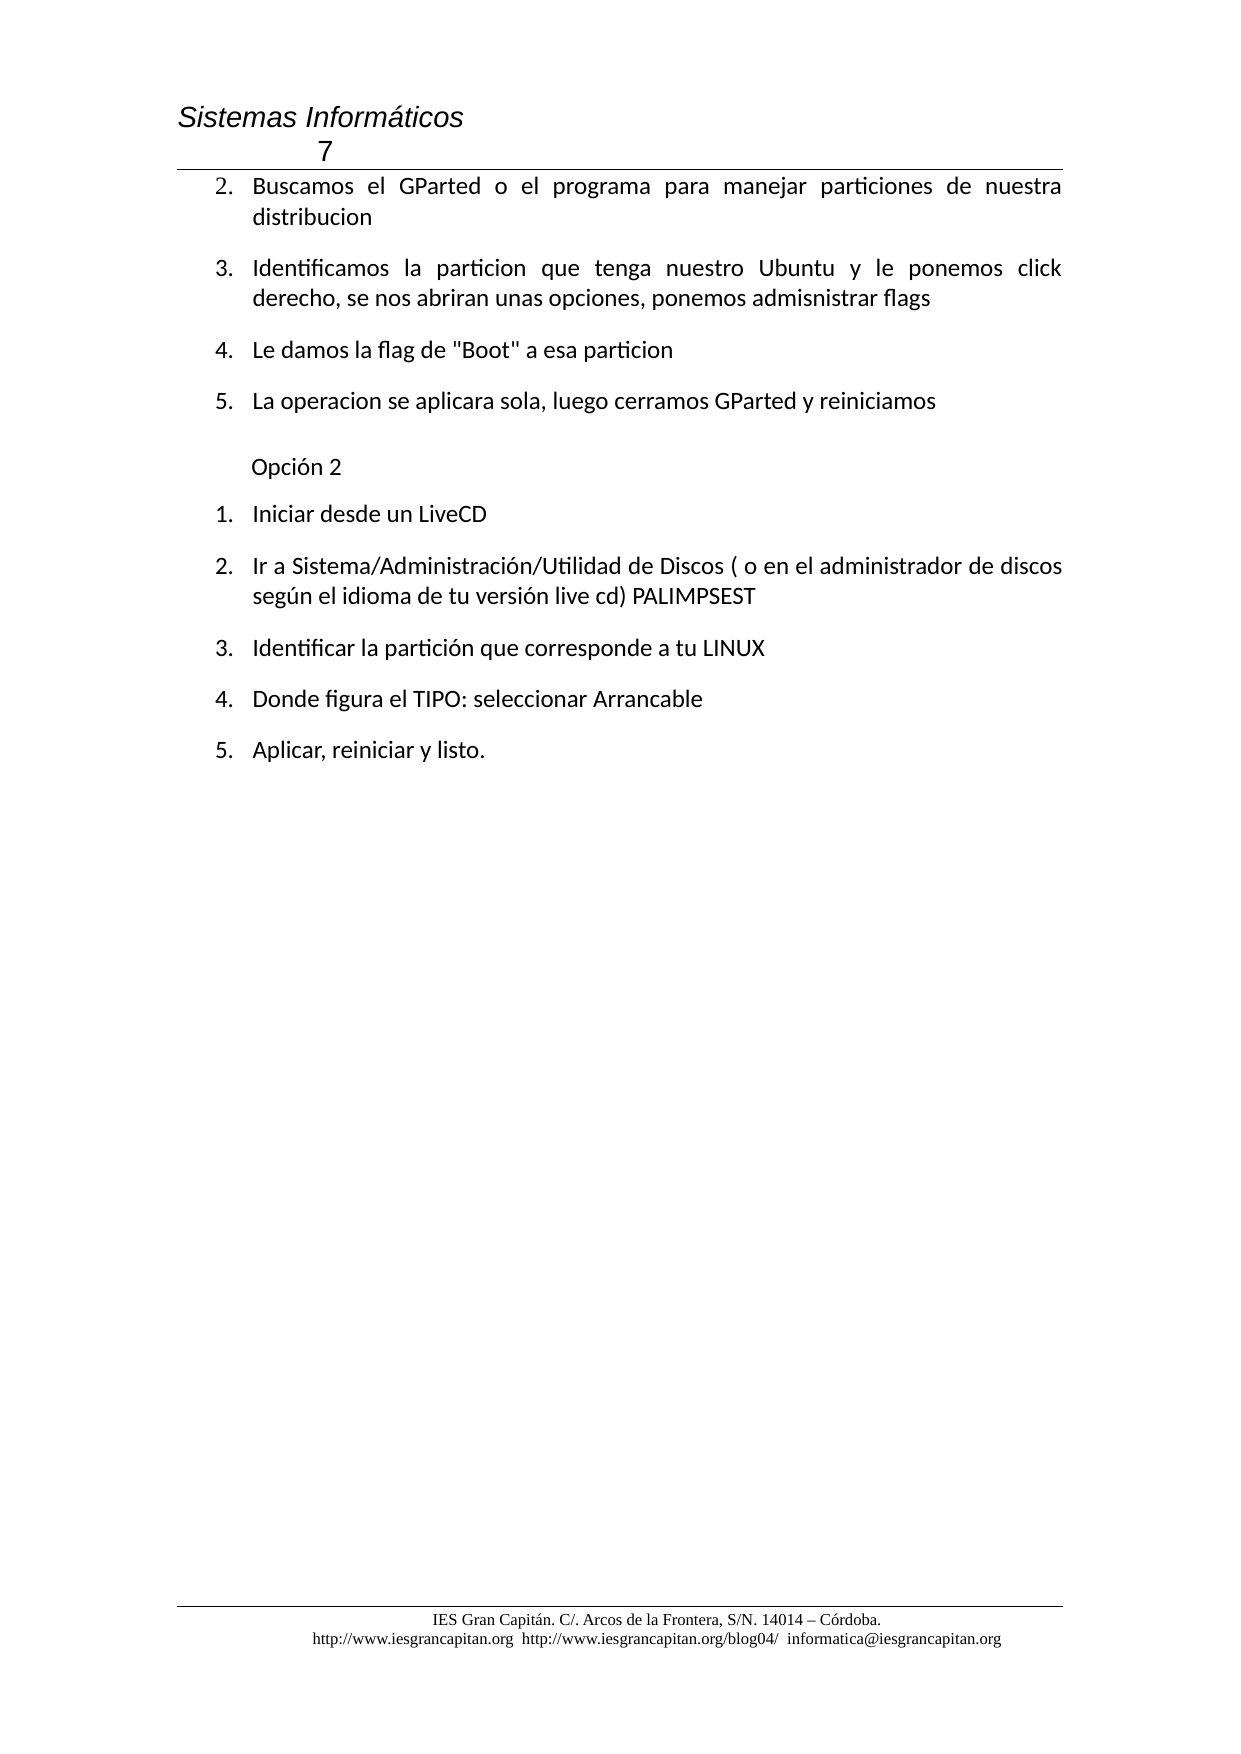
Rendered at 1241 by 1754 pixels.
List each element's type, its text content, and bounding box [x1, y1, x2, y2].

subtitle Opción 2 [177, 451, 1063, 482]
list La operacion se aplicara sola, luego cerramos GParted y reiniciamos [215, 385, 1063, 416]
list Donde figura el TIPO: seleccionar Arrancable [215, 683, 1063, 713]
list Buscamos el GParted o el programa para manejar particiones de nuestra distribucion [215, 170, 1063, 231]
list Identificamos la particion que tenga nuestro Ubuntu y le ponemos click derecho, se nos abriran unas opciones, ponemos admisnistrar flags [215, 252, 1063, 313]
list Ir a Sistema/Administración/Utilidad de Discos ( o en el administrador de discos según el idioma de tu versión live cd) PALIMPSEST [215, 550, 1063, 611]
list Le damos la flag de "Boot" a esa particion [215, 334, 1063, 364]
list Iniciar desde un LiveCD [215, 498, 1063, 529]
list Identificar la partición que corresponde a tu LINUX [215, 632, 1063, 662]
list Aplicar, reiniciar y listo. [215, 734, 1063, 765]
